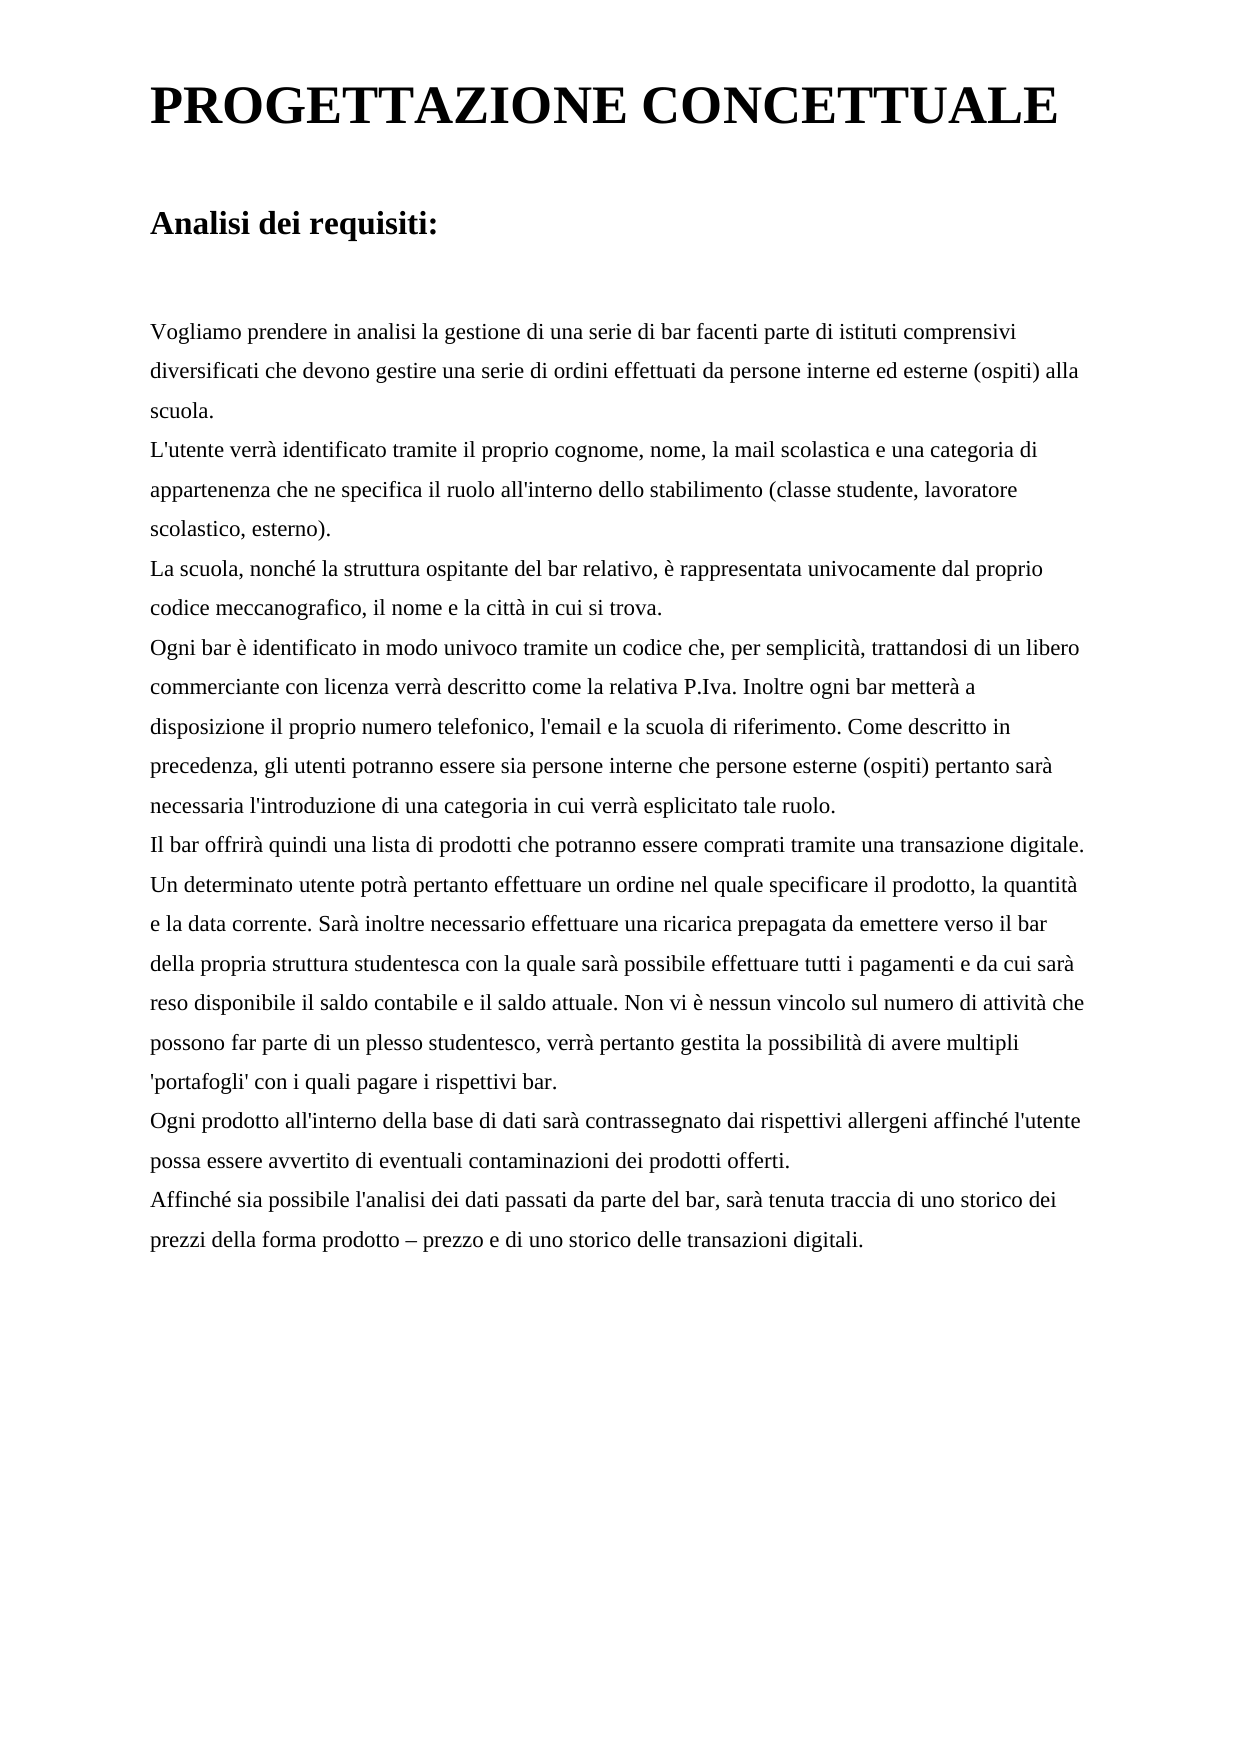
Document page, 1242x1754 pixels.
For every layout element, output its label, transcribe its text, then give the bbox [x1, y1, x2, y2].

text Ogni prodotto all'interno della base di dati sarà contrassegnato dai rispettivi allergeni affinché l'utente possa essere avvertito di eventuali contaminazioni dei prodotti offerti. [150, 1107, 1092, 1173]
text Affinché sia possibile l'analisi dei dati passati da parte del bar, sarà tenuta traccia di uno storico dei prezzi della forma prodotto – prezzo e di uno storico delle transazioni digitali. [150, 1186, 1092, 1252]
text Il bar offrirà quindi una lista di prodotti che potranno essere comprati tramite una transazione digitale. Un determinato utente potrà pertanto effettuare un ordine nel quale specificare il prodotto, la quantità e la data corrente. Sarà inoltre necessario effettuare una ricarica prepagata da emettere verso il bar della propria struttura studentesca con la quale sarà possibile effettuare tutti i pagamenti e da cui sarà reso disponibile il saldo contabile e il saldo attuale. Non vi è nessun vincolo sul numero di attività che possono far parte di un plesso studentesco, verrà pertanto gestita la possibilità di avere multipli 'portafogli' con i quali pagare i rispettivi bar. [150, 831, 1092, 1094]
text PROGETTAZIONE CONCETTUALE [150, 73, 1092, 136]
text La scuola, nonché la struttura ospitante del bar relativo, è rappresentata univocamente dal proprio codice meccanografico, il nome e la città in cui si trova. [150, 555, 1092, 621]
text Vogliamo prendere in analisi la gestione di una serie di bar facenti parte di istituti comprensivi diversificati che devono gestire una serie di ordini effettuati da persone interne ed esterne (ospiti) alla scuola. [150, 318, 1092, 423]
text Ogni bar è identificato in modo univoco tramite un codice che, per semplicità, trattandosi di un libero commerciante con licenza verrà descritto come la relativa P.Iva. Inoltre ogni bar metterà a disposizione il proprio numero telefonico, l'email e la scuola di riferimento. Come descritto in precedenza, gli utenti potranno essere sia persone interne che persone esterne (ospiti) pertanto sarà necessaria l'introduzione di una categoria in cui verrà esplicitato tale ruolo. [150, 634, 1092, 818]
text Analisi dei requisiti: [150, 203, 1092, 241]
text L'utente verrà identificato tramite il proprio cognome, nome, la mail scolastica e una categoria di appartenenza che ne specifica il ruolo all'interno dello stabilimento (classe studente, lavoratore scolastico, esterno). [150, 436, 1092, 542]
